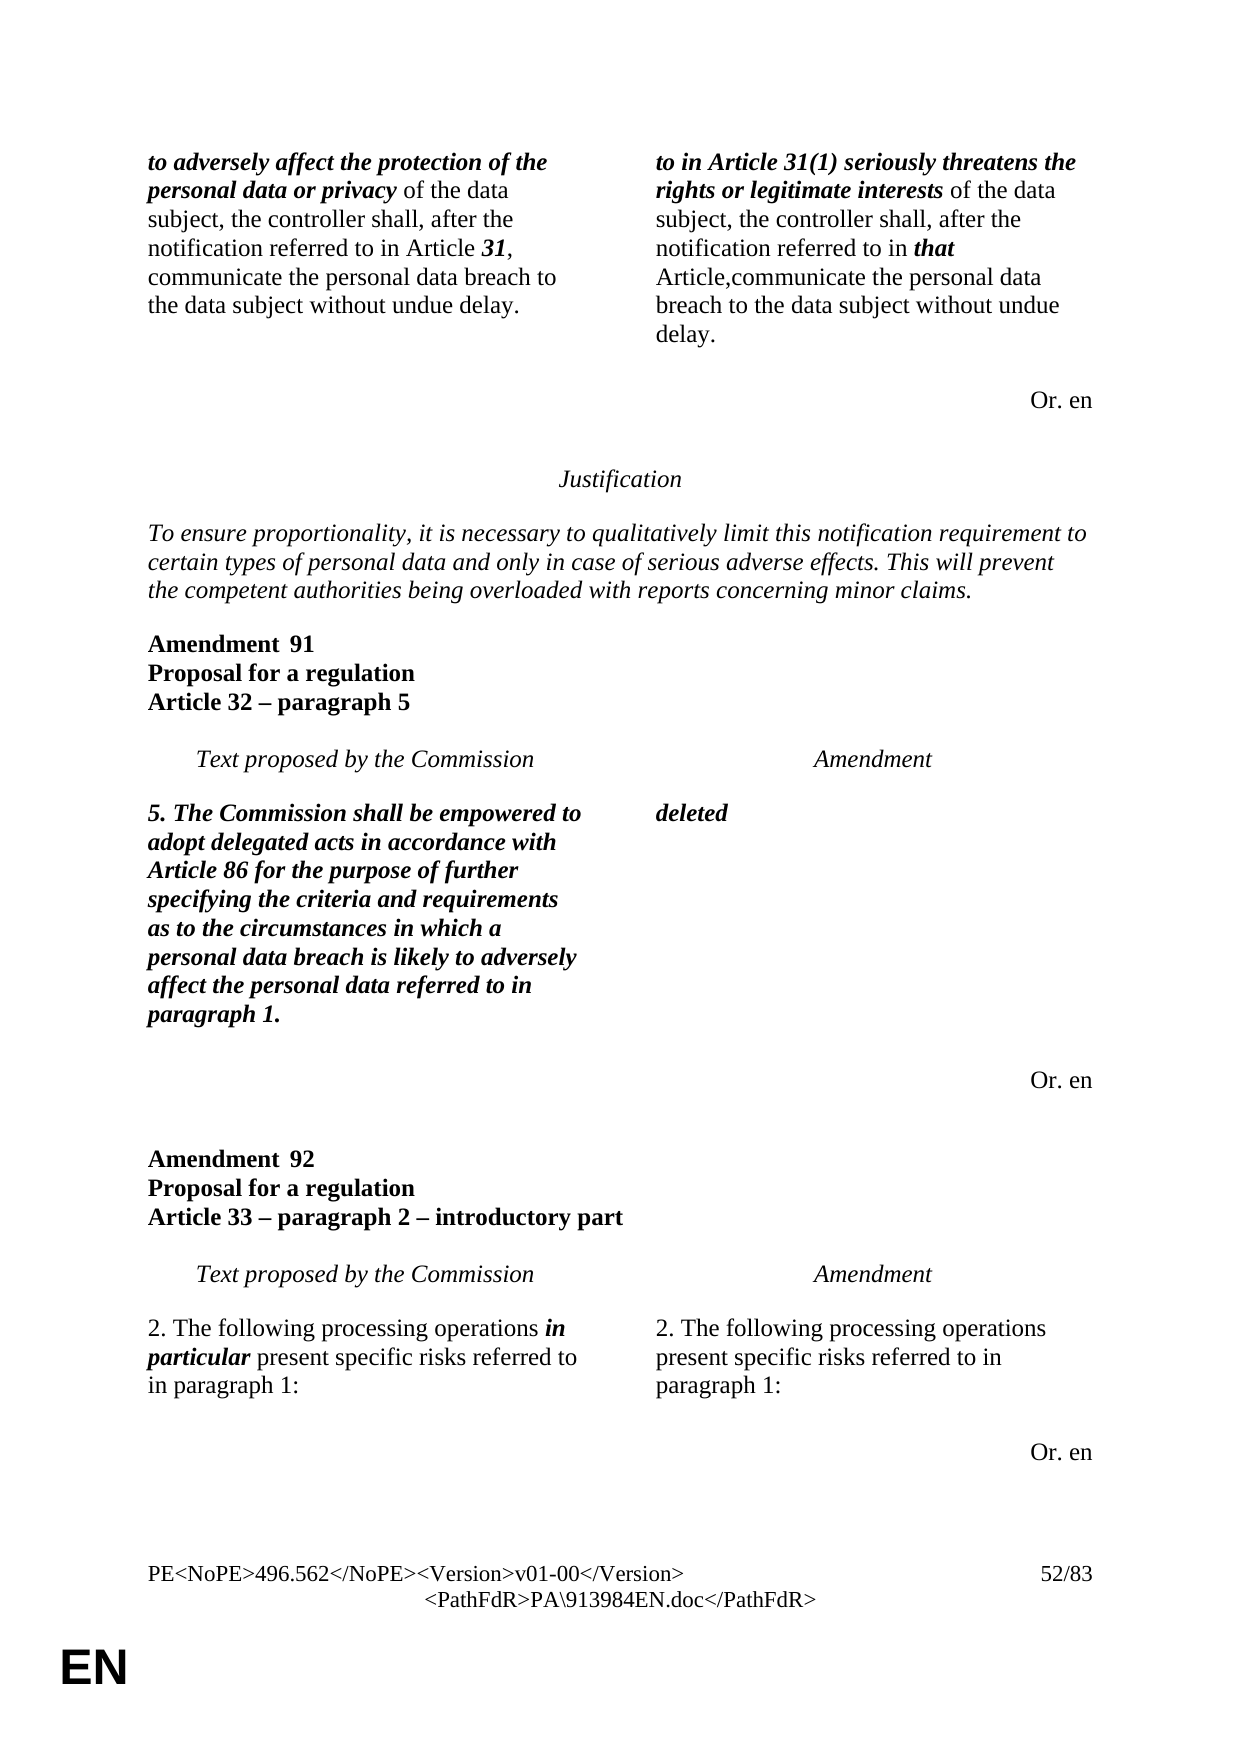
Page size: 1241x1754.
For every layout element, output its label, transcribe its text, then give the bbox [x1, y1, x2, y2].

table_cell Amendment [620, 744, 1128, 798]
text Or. <Original>{EN}en</Original> [148, 386, 1092, 414]
text <DocAmend>Proposal for a regulation</DocAmend> [148, 658, 1092, 687]
text <Article>Article 33 – paragraph 2 – introductory part</Article> [148, 1202, 1092, 1231]
text To ensure proportionality, it is necessary to qualitatively limit this notification requirement to certain types of personal data and only in case of serious adverse effects. This will prevent the competent authorities being overloaded with reports concerning minor claims. [148, 518, 1092, 604]
table_cell Amendment [620, 1259, 1128, 1313]
text <DocAmend>Proposal for a regulation</DocAmend> [148, 1173, 1092, 1202]
table_header [112, 716, 1128, 744]
table_cell to in Article 31(1) seriously threatens the rights or legitimate interests of the data subject, the controller shall, after the notification referred to in that Article,communicate the personal data breach to the data subject without undue delay. [620, 147, 1128, 361]
table_cell 2. The following processing operations present specific risks referred to in paragraph 1: [620, 1313, 1128, 1412]
table_cell Text proposed by the Commission [112, 744, 620, 798]
table_cell 5. The Commission shall be empowered to adopt delegated acts in accordance with Article 86 for the purpose of further specifying the criteria and requirements as to the circumstances in which a personal data breach is likely to adversely affect the personal data referred to in paragraph 1. [112, 798, 620, 1041]
text Or. <Original>{EN}en</Original> [148, 1437, 1092, 1466]
text <Amend>Amendment <NumAm>91</NumAm> [148, 629, 1092, 658]
table_cell deleted [620, 798, 1128, 1041]
table_header [112, 1231, 1128, 1259]
text <Amend>Amendment <NumAm>92</NumAm> [148, 1144, 1092, 1173]
text <Article>Article 32 – paragraph 5</Article> [148, 687, 1092, 716]
title <TitreJust>Justification</TitreJust> [148, 464, 1092, 493]
table_cell Text proposed by the Commission [112, 1259, 620, 1313]
text Or. <Original>{EN}en</Original> [148, 1066, 1092, 1094]
table_cell 2. The following processing operations in particular present specific risks referred to in paragraph 1: [112, 1313, 620, 1412]
table_cell to adversely affect the protection of the personal data or privacy of the data subject, the controller shall, after the notification referred to in Article 31, communicate the personal data breach to the data subject without undue delay. [112, 147, 620, 361]
